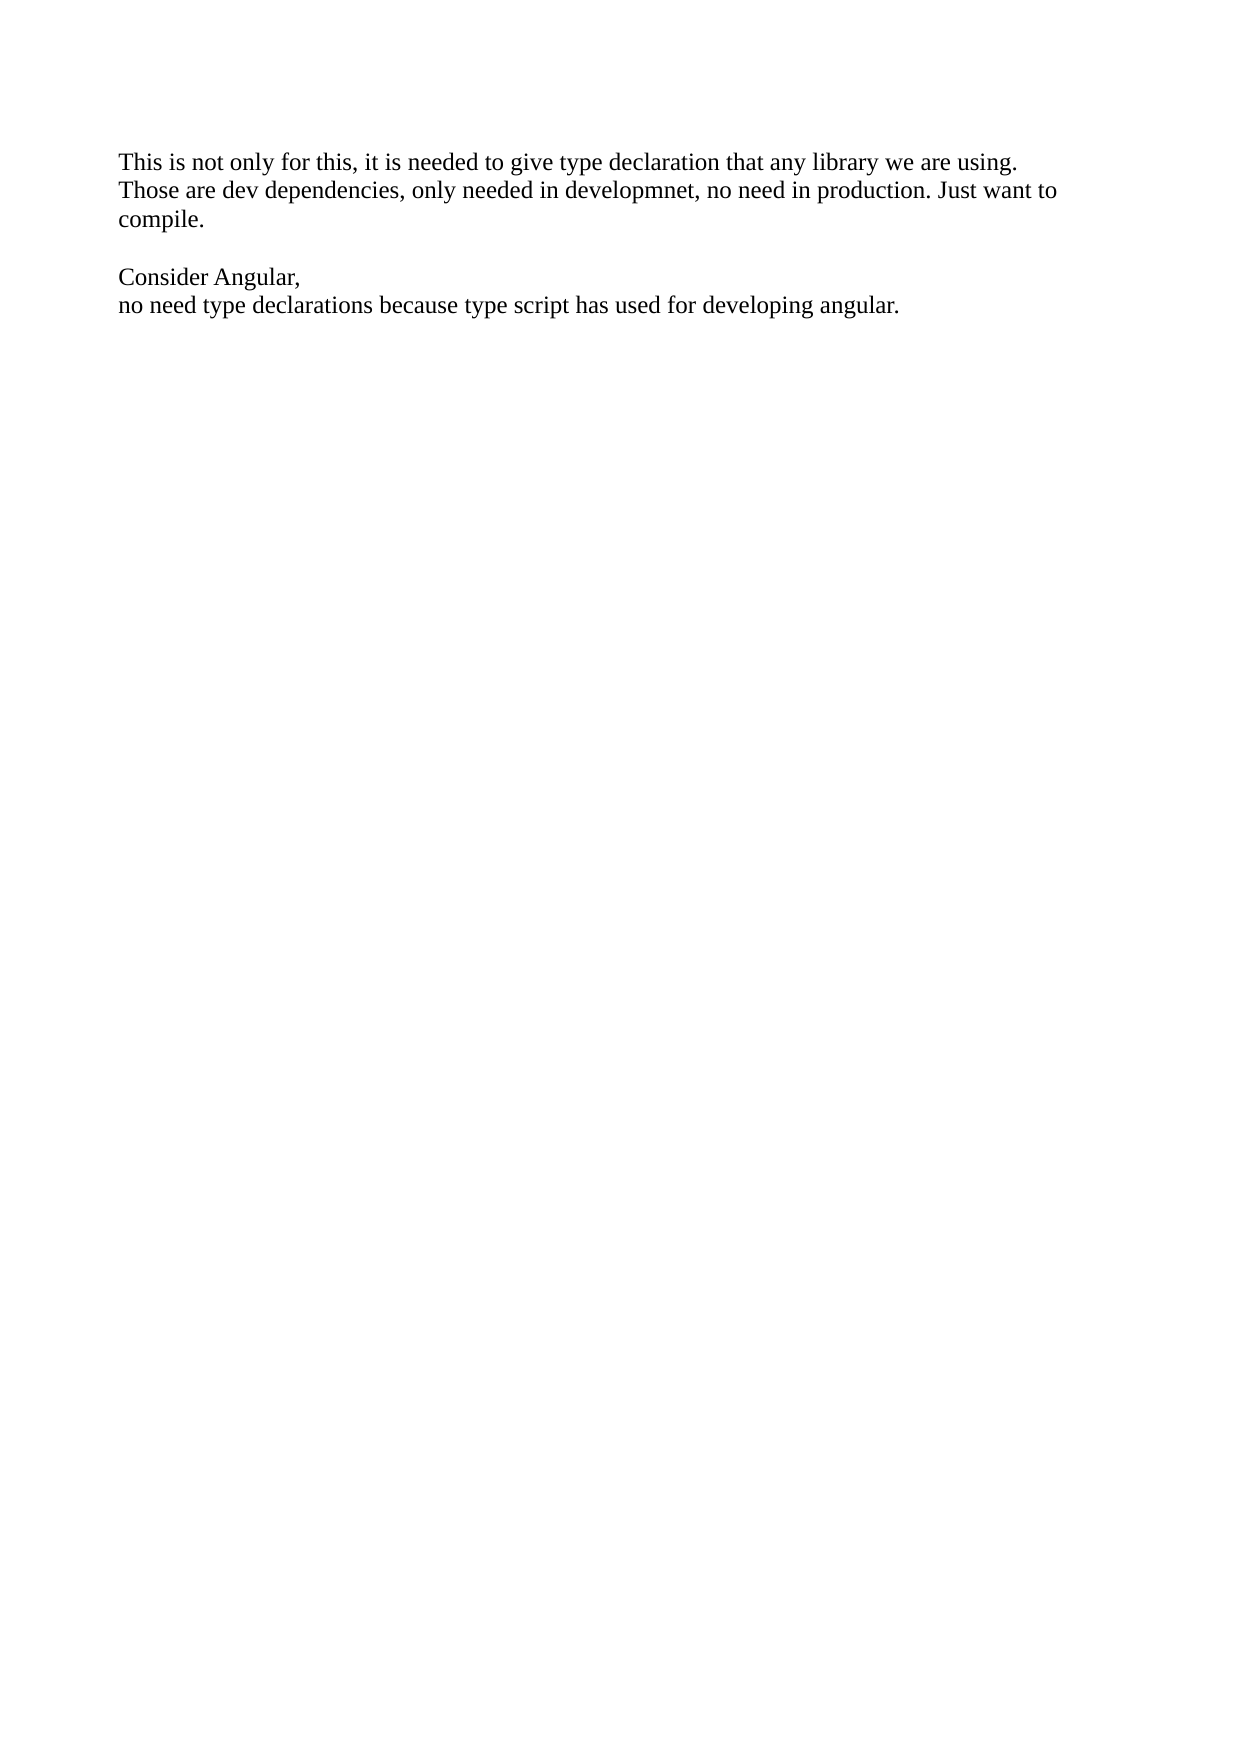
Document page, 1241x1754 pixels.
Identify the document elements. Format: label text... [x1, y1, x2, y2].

text Consider Angular, [118, 262, 1122, 291]
text This is not only for this, it is needed to give type declaration that any library we are using. [118, 147, 1122, 176]
text Those are dev dependencies, only needed in developmnet, no need in production. Just want to compile. [118, 176, 1122, 233]
text no need type declarations because type script has used for developing angular. [118, 291, 1122, 319]
